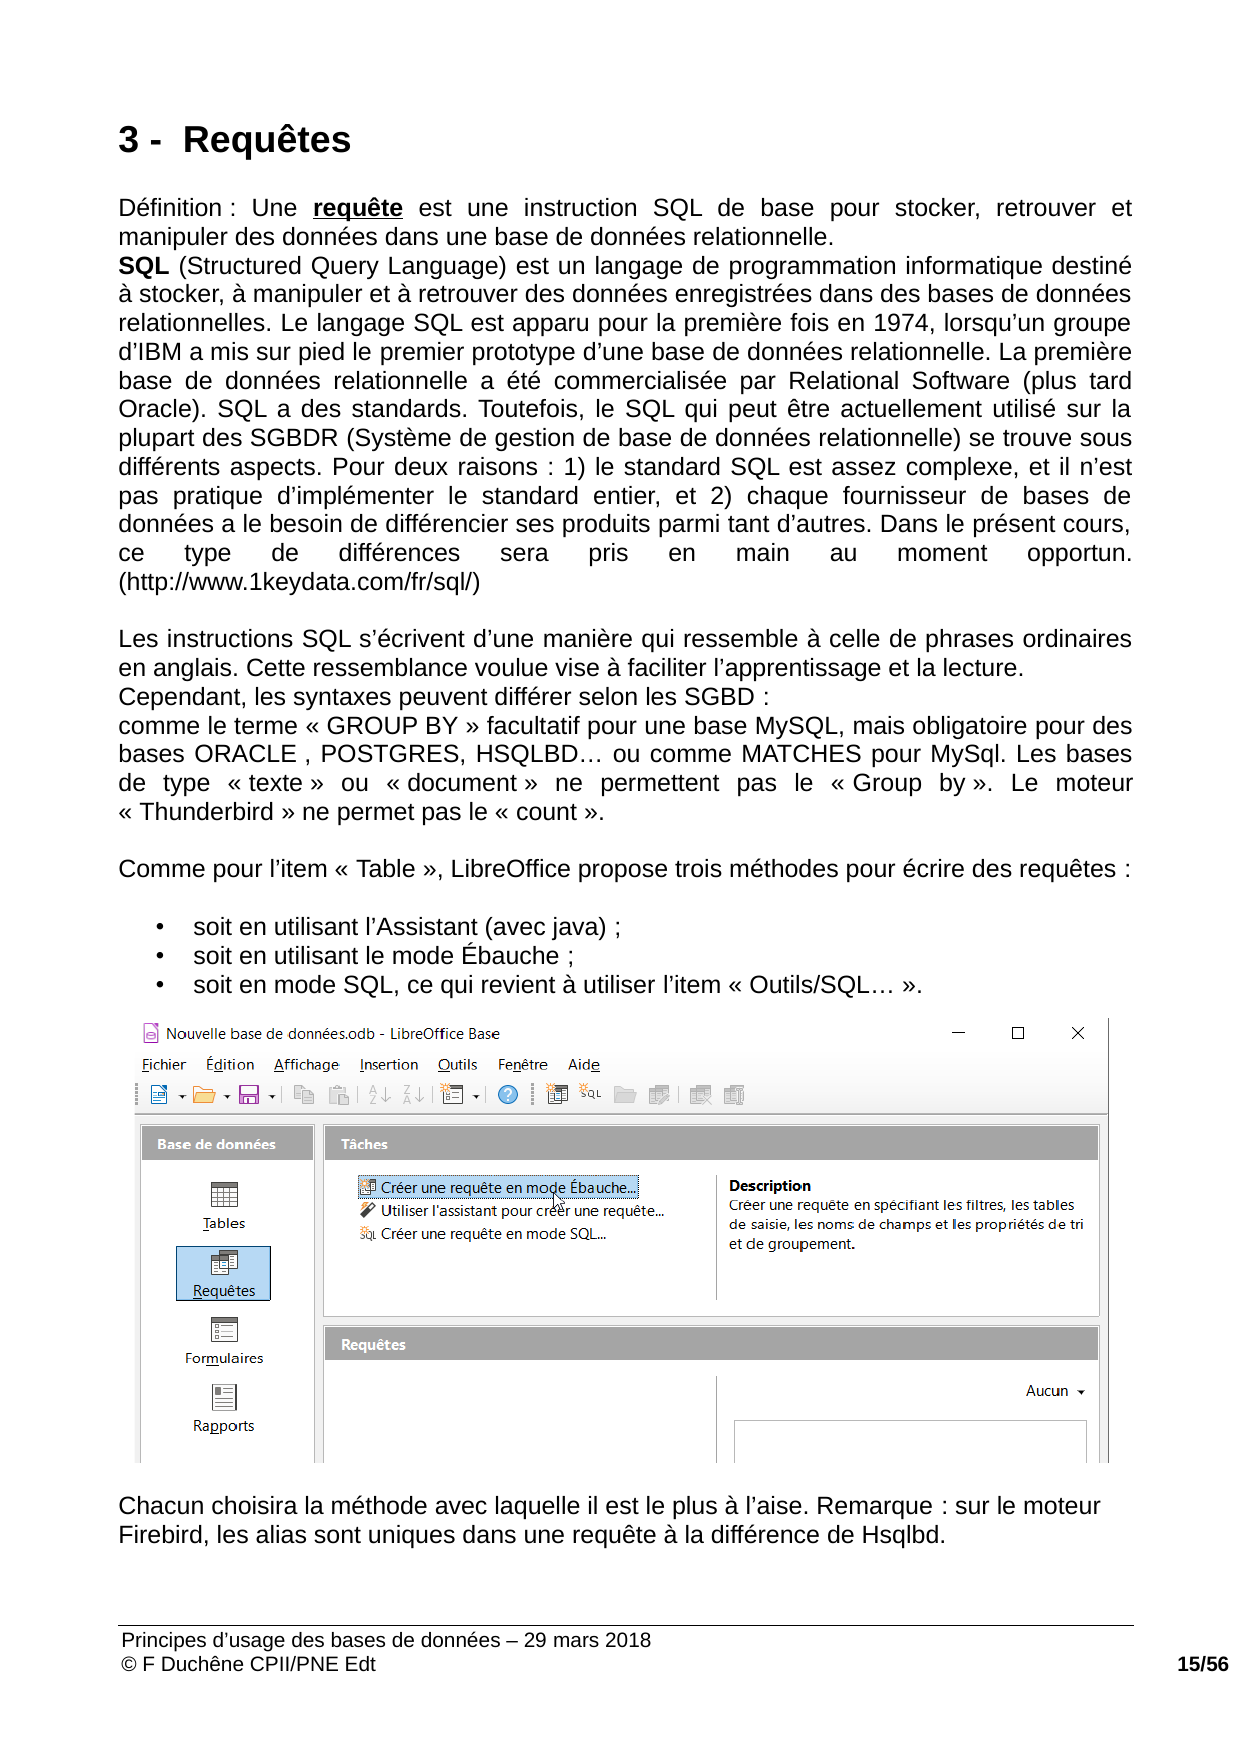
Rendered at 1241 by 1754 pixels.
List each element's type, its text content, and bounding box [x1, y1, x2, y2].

picture [134, 1018, 1109, 1463]
text Chacun choisira la méthode avec laquelle il est le plus à l’aise. Remarque : sur le moteur Firebird, les alias sont uniques dans une requête à la différence de Hsqlbd. [118, 1491, 1134, 1549]
subtitle Requêtes [118, 117, 1134, 160]
text comme le terme « GROUP BY » facultatif pour une base MySQL, mais obligatoire pour des bases ORACLE , POSTGRES, HSQLBD… ou comme MATCHES pour MySql. Les bases de type « texte » ou « document » ne permettent pas le « Group by ». Le moteur « Thunderbird » ne permet pas le « count ». [118, 711, 1134, 826]
text Définition : Une requête est une instruction SQL de base pour stocker, retrouver et manipuler des données dans une base de données relationnelle. [118, 193, 1134, 251]
list soit en mode SQL, ce qui revient à utiliser l’item « Outils/SQL… ». [156, 969, 1134, 998]
list soit en utilisant le mode Ébauche ; [156, 941, 1134, 969]
text Les instructions SQL s’écrivent d’une manière qui ressemble à celle de phrases ordinaires en anglais. Cette ressemblance voulue vise à faciliter l’apprentissage et la lecture. [118, 624, 1134, 682]
text SQL (Structured Query Language) est un langage de programmation informatique destiné à stocker, à manipuler et à retrouver des données enregistrées dans des bases de données relationnelles. Le langage SQL est apparu pour la première fois en 1974, lorsqu’un groupe d’IBM a mis sur pied le premier prototype d’une base de données relationnelle. La première base de données relationnelle a été commercialisée par Relational Software (plus tard Oracle). SQL a des standards. Toutefois, le SQL qui peut être actuellement utilisé sur la plupart des SGBDR (Système de gestion de base de données relationnelle) se trouve sous différents aspects. Pour deux raisons : 1) le standard SQL est assez complexe, et il n’est pas pratique d’implémenter le standard entier, et 2) chaque fournisseur de bases de données a le besoin de différencier ses produits parmi tant d’autres. Dans le présent cours, ce type de différences sera pris en main au moment opportun. (http://www.1keydata.com/fr/sql/) [118, 251, 1134, 596]
text Comme pour l’item « Table », LibreOffice propose trois méthodes pour écrire des requêtes : [118, 854, 1134, 883]
text Cependant, les syntaxes peuvent différer selon les SGBD : [118, 682, 1134, 711]
list soit en utilisant l’Assistant (avec java) ; [156, 912, 1134, 941]
